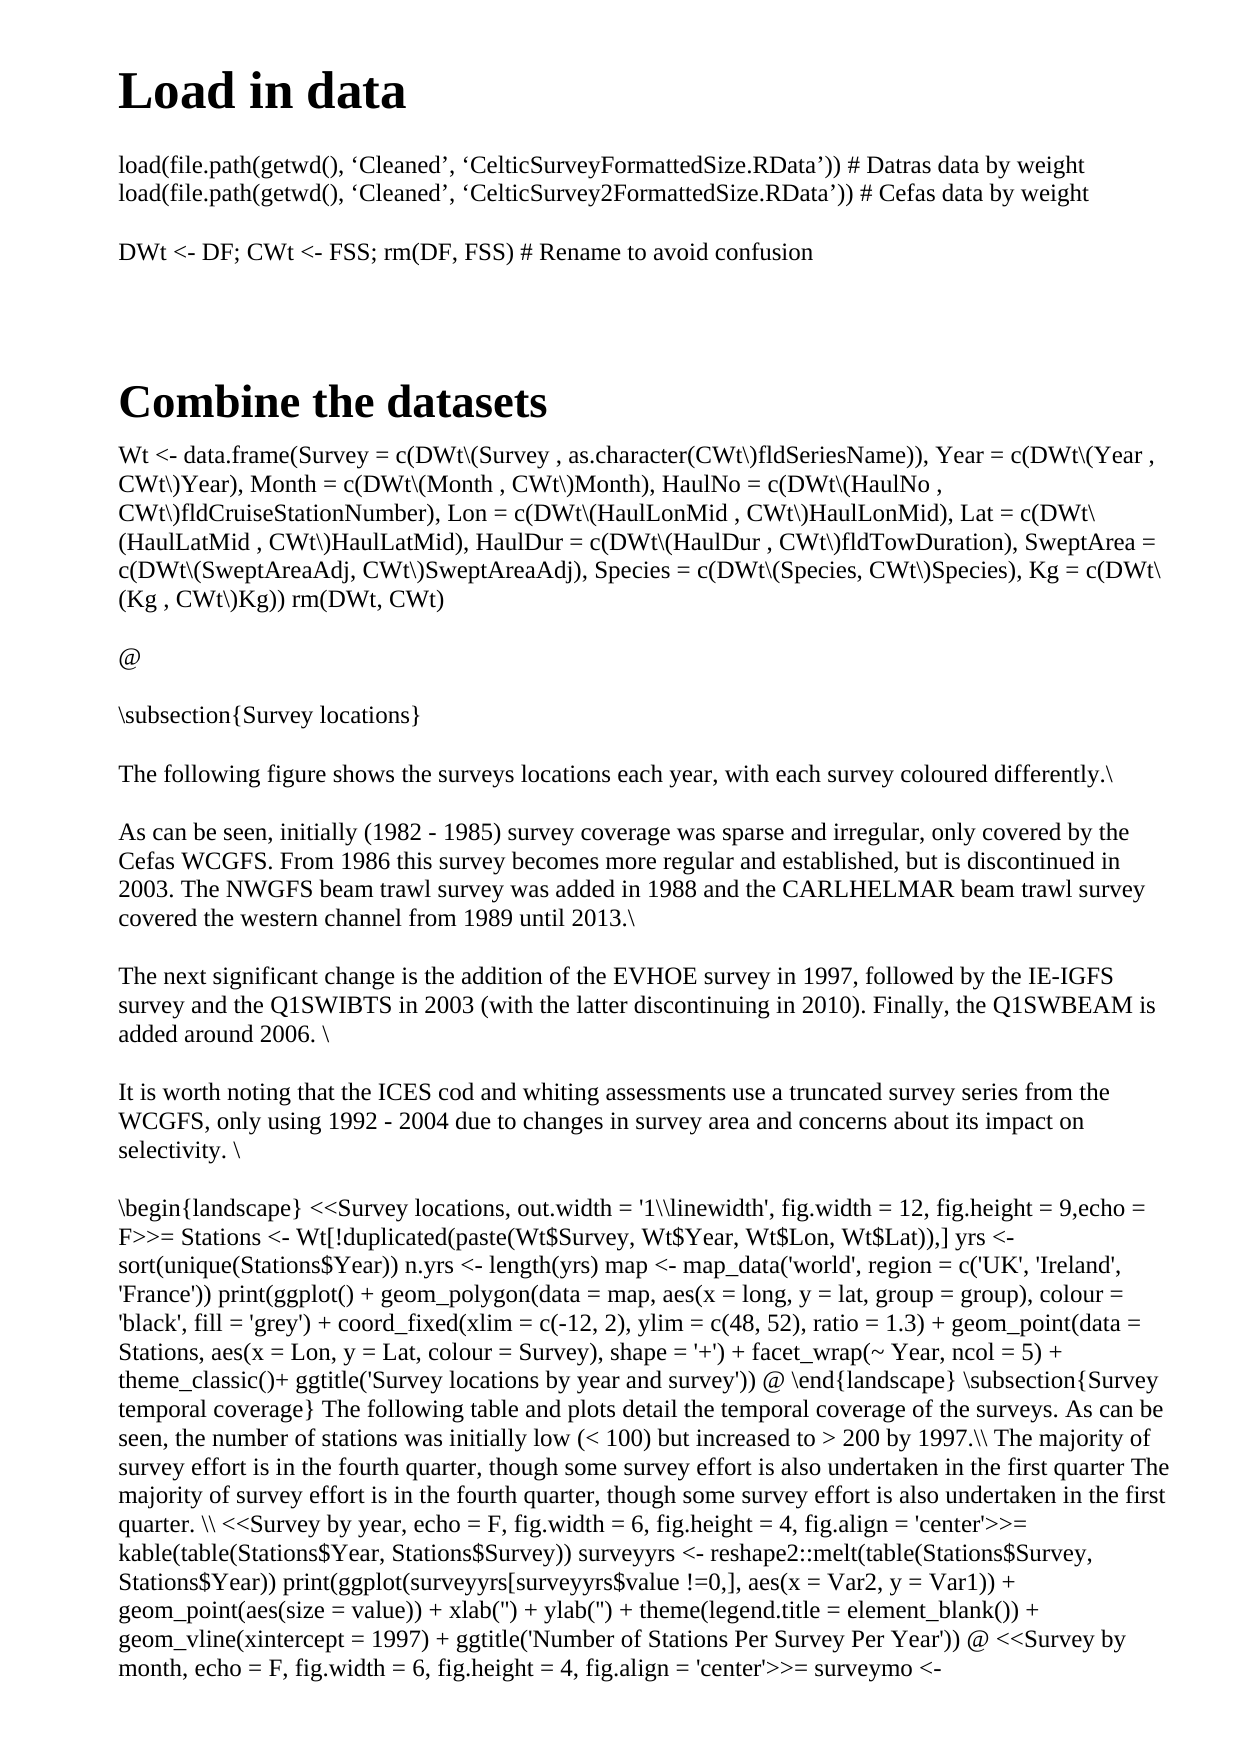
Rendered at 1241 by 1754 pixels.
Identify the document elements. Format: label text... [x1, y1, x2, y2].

text The following figure shows the surveys locations each year, with each survey coloured differently.\ [118, 759, 1181, 787]
text \begin{landscape} <<Survey locations, out.width = '1\\linewidth', fig.width = 12, fig.height = 9,echo = F>>= Stations <- Wt[!duplicated(paste(Wt$Survey, Wt$Year, Wt$Lon, Wt$Lat)),] yrs <- sort(unique(Stations$Year)) n.yrs <- length(yrs) map <- map_data('world', region = c('UK', 'Ireland', 'France')) print(ggplot() + geom_polygon(data = map, aes(x = long, y = lat, group = group), colour = 'black', fill = 'grey') + coord_fixed(xlim = c(-12, 2), ylim = c(48, 52), ratio = 1.3) + geom_point(data = Stations, aes(x = Lon, y = Lat, colour = Survey), shape = '+') + facet_wrap(~ Year, ncol = 5) + theme_classic()+ ggtitle('Survey locations by year and survey')) @ \end{landscape} \subsection{Survey temporal coverage} The following table and plots detail the temporal coverage of the surveys. As can be seen, the number of stations was initially low (< 100) but increased to > 200 by 1997.\\ The majority of survey effort is in the fourth quarter, though some survey effort is also undertaken in the first quarter The majority of survey effort is in the fourth quarter, though some survey effort is also undertaken in the first quarter. \\ <<Survey by year, echo = F, fig.width = 6, fig.height = 4, fig.align = 'center'>>= kable(table(Stations$Year, Stations$Survey)) surveyyrs <- reshape2::melt(table(Stations$Survey, Stations$Year)) print(ggplot(surveyyrs[surveyyrs$value !=0,], aes(x = Var2, y = Var1)) + geom_point(aes(size = value)) + xlab('') + ylab('') + theme(legend.title = element_blank()) + geom_vline(xintercept = 1997) + ggtitle('Number of Stations Per Survey Per Year')) @ <<Survey by month, echo = F, fig.width = 6, fig.height = 4, fig.align = 'center'>>= surveymo <- [118, 1193, 1181, 1682]
text \subsection{Survey locations} [118, 701, 1181, 729]
text As can be seen, initially (1982 - 1985) survey coverage was sparse and irregular, only covered by the Cefas WCGFS. From 1986 this survey becomes more regular and established, but is discontinued in 2003. The NWGFS beam trawl survey was added in 1988 and the CARLHELMAR beam trawl survey covered the western channel from 1989 until 2013.\ [118, 817, 1181, 932]
text The next significant change is the addition of the EVHOE survey in 1997, followed by the IE-IGFS survey and the Q1SWIBTS in 2003 (with the latter discontinuing in 2010). Finally, the Q1SWBEAM is added around 2006. \ [118, 961, 1181, 1048]
text Wt <- data.frame(Survey = c(DWt\(Survey , as.character(CWt\)fldSeriesName)), Year = c(DWt\(Year , CWt\)Year), Month = c(DWt\(Month , CWt\)Month), HaulNo = c(DWt\(HaulNo , CWt\)fldCruiseStationNumber), Lon = c(DWt\(HaulLonMid , CWt\)HaulLonMid), Lat = c(DWt\(HaulLatMid , CWt\)HaulLatMid), HaulDur = c(DWt\(HaulDur , CWt\)fldTowDuration), SweptArea = c(DWt\(SweptAreaAdj, CWt\)SweptAreaAdj), Species = c(DWt\(Species, CWt\)Species), Kg = c(DWt\(Kg , CWt\)Kg)) rm(DWt, CWt) [118, 440, 1181, 613]
text DWt <- DF; CWt <- FSS; rm(DF, FSS) # Rename to avoid confusion [118, 237, 1181, 265]
text load(file.path(getwd(), ‘Cleaned’, ‘CelticSurveyFormattedSize.RData’)) # Datras data by weight load(file.path(getwd(), ‘Cleaned’, ‘CelticSurvey2FormattedSize.RData’)) # Cefas data by weight [118, 150, 1181, 207]
subtitle Load in data [118, 59, 1181, 120]
text @ [118, 642, 1181, 671]
subtitle Combine the datasets [118, 374, 1181, 428]
text It is worth noting that the ICES cod and whiting assessments use a truncated survey series from the WCGFS, only using 1992 - 2004 due to changes in survey area and concerns about its impact on selectivity. \ [118, 1077, 1181, 1163]
